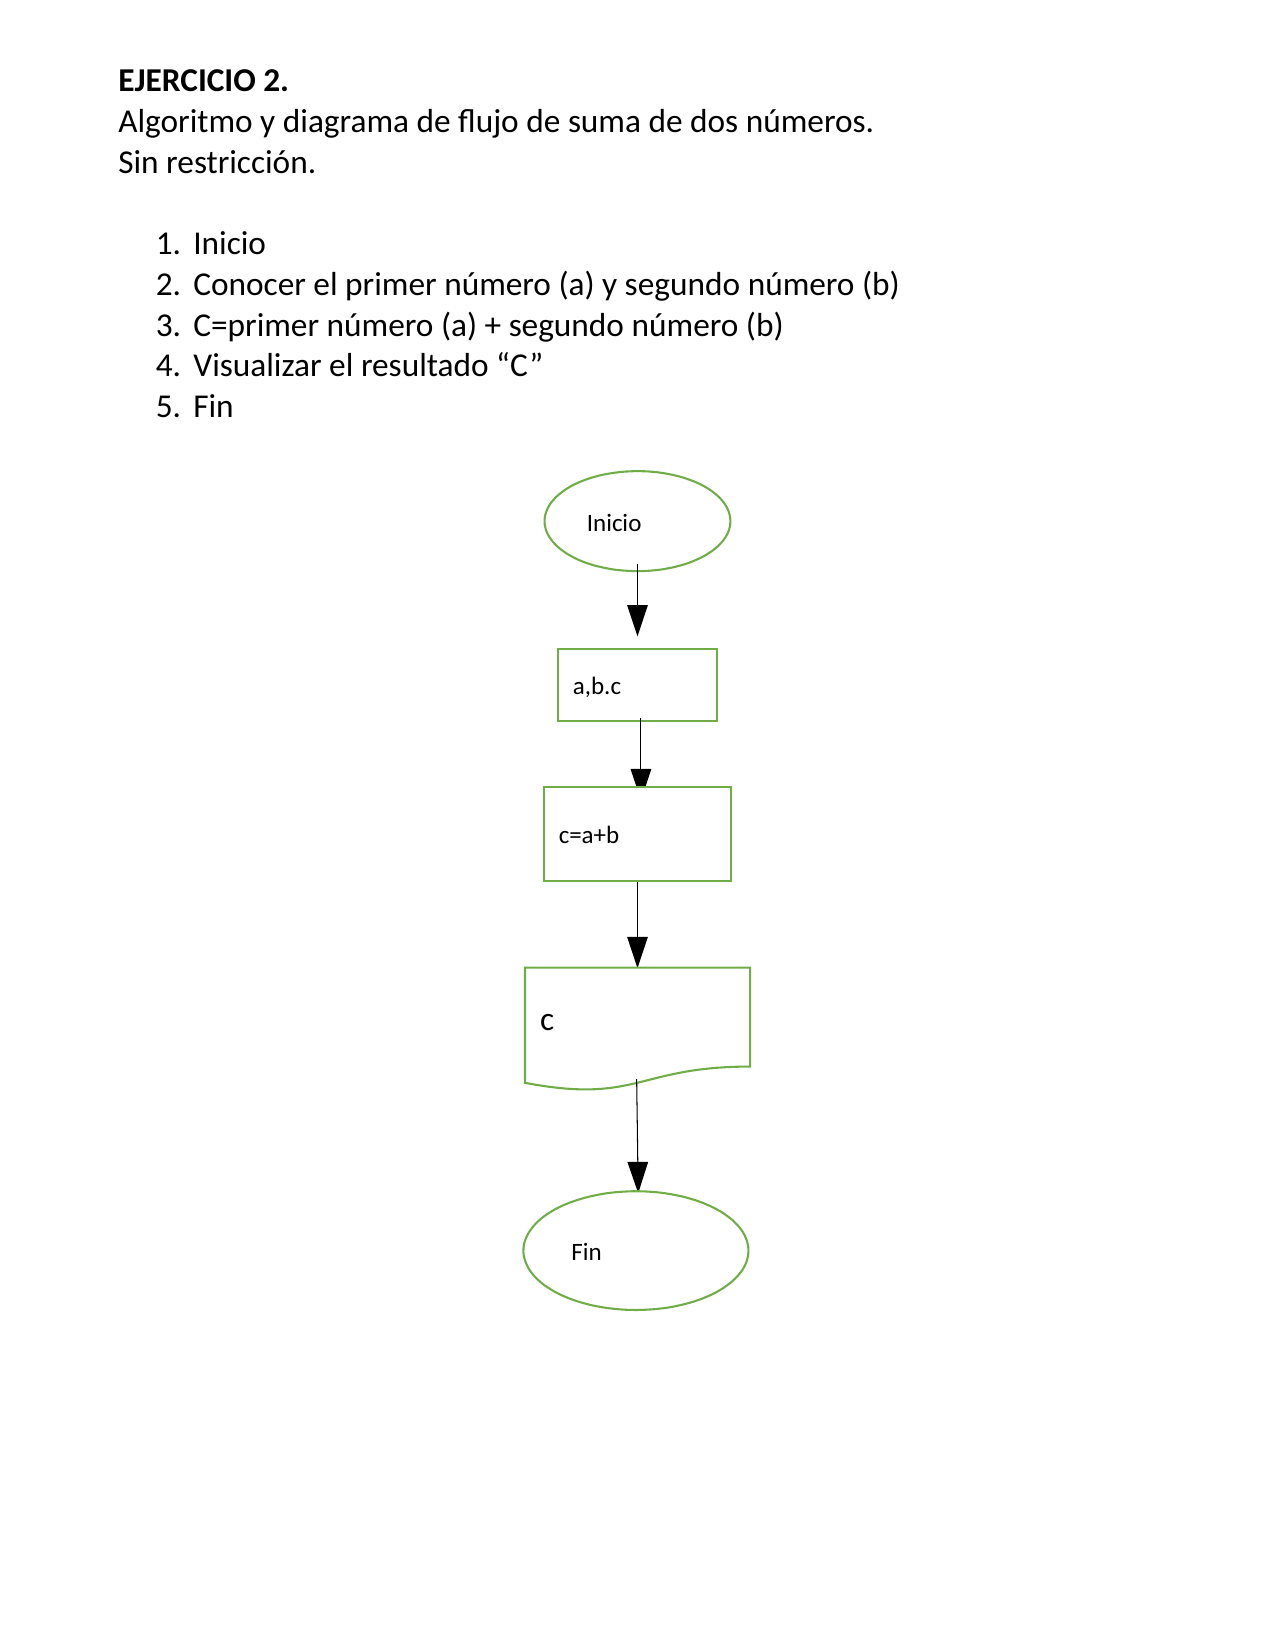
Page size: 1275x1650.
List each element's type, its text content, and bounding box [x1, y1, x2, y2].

text EJERCICIO 2. [118, 59, 1205, 100]
list Fin [156, 385, 1205, 426]
list C=primer número (a) + segundo número (b) [156, 303, 1205, 344]
list Conocer el primer número (a) y segundo número (b) [156, 263, 1205, 303]
text Sin restricción. [118, 141, 1205, 181]
list Visualizar el resultado “C” [156, 344, 1205, 385]
list Inicio [156, 222, 1205, 263]
text Algoritmo y diagrama de flujo de suma de dos números. [118, 100, 1205, 141]
